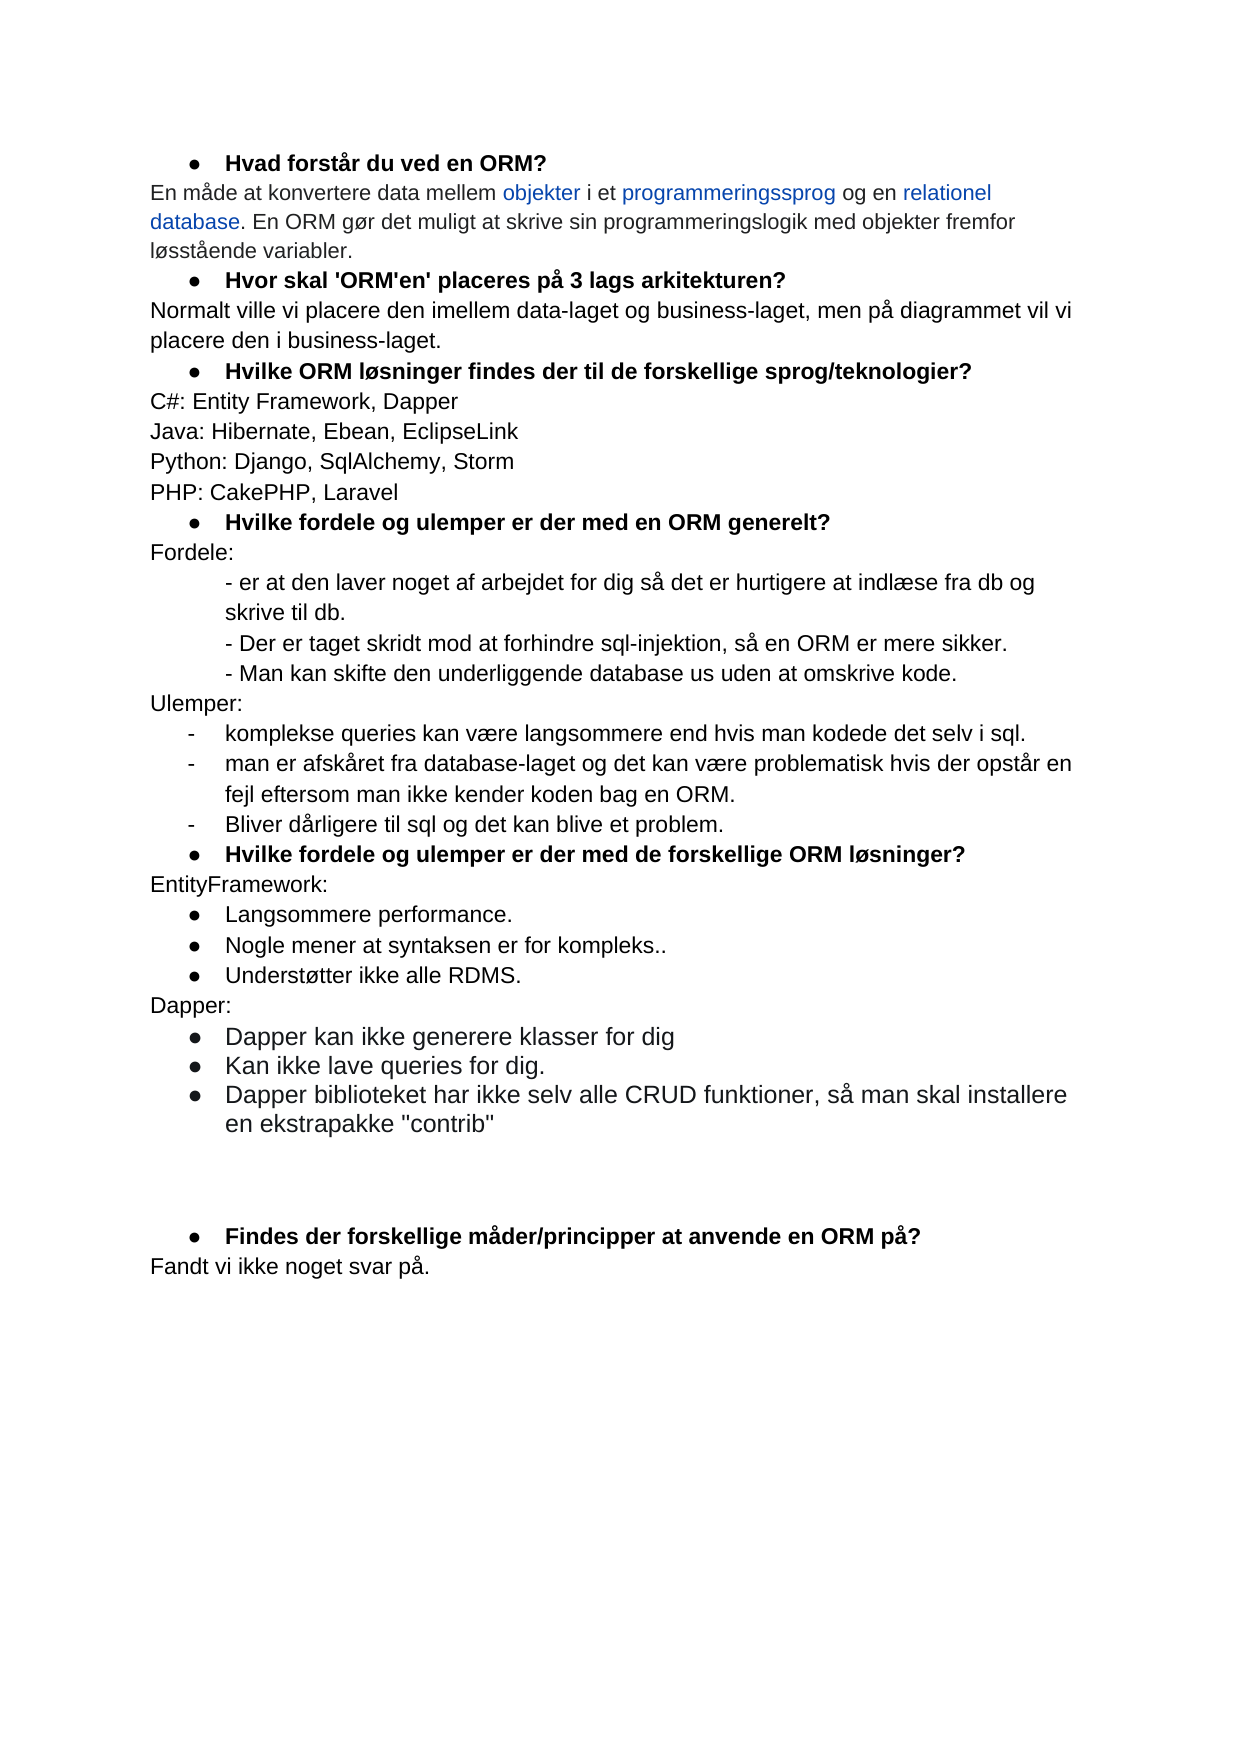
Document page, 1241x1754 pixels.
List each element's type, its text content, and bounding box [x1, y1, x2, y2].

text - er at den laver noget af arbejdet for dig så det er hurtigere at indlæse fra db og skrive til db. [225, 569, 1090, 626]
list Hvilke ORM løsninger findes der til de forskellige sprog/teknologier? [187, 358, 1090, 384]
text En måde at konvertere data mellem objekter i et programmeringssprog og en relationel database. En ORM gør det muligt at skrive sin programmeringslogik med objekter fremfor løsstående variabler. [150, 180, 1090, 263]
text Fordele: [150, 539, 1090, 565]
list Dapper biblioteket har ikke selv alle CRUD funktioner, så man skal installere en ekstrapakke "contrib" [187, 1080, 1090, 1137]
list Hvad forstår du ved en ORM? [187, 150, 1090, 176]
list Findes der forskellige måder/principper at anvende en ORM på? [187, 1223, 1090, 1249]
text - Der er taget skridt mod at forhindre sql-injektion, så en ORM er mere sikker. [225, 629, 1090, 656]
text Python: Django, SqlAlchemy, Storm [150, 448, 1090, 475]
text Dapper: [150, 992, 1090, 1018]
list Understøtter ikke alle RDMS. [187, 962, 1090, 988]
list komplekse queries kan være langsommere end hvis man kodede det selv i sql. [187, 720, 1090, 747]
list Hvilke fordele og ulemper er der med en ORM generelt? [187, 509, 1090, 535]
list Langsommere performance. [187, 901, 1090, 928]
list Bliver dårligere til sql og det kan blive et problem. [187, 811, 1090, 837]
text C#: Entity Framework, Dapper [150, 388, 1090, 414]
text EntityFramework: [150, 871, 1090, 898]
text PHP: CakePHP, Laravel [150, 478, 1090, 505]
list Kan ikke lave queries for dig. [187, 1051, 1090, 1080]
list Nogle mener at syntaksen er for kompleks.. [187, 932, 1090, 958]
text Normalt ville vi placere den imellem data-laget og business-laget, men på diagrammet vil vi placere den i business-laget. [150, 297, 1090, 354]
text Java: Hibernate, Ebean, EclipseLink [150, 418, 1090, 444]
list Dapper kan ikke generere klasser for dig [187, 1022, 1090, 1051]
text Fandt vi ikke noget svar på. [150, 1253, 1090, 1279]
list man er afskåret fra database-laget og det kan være problematisk hvis der opstår en fejl eftersom man ikke kender koden bag en ORM. [187, 750, 1090, 807]
list Hvilke fordele og ulemper er der med de forskellige ORM løsninger? [187, 841, 1090, 867]
text - Man kan skifte den underliggende database us uden at omskrive kode. [225, 660, 1090, 686]
list Hvor skal 'ORM'en' placeres på 3 lags arkitekturen? [187, 267, 1090, 293]
text Ulemper: [150, 690, 1090, 716]
